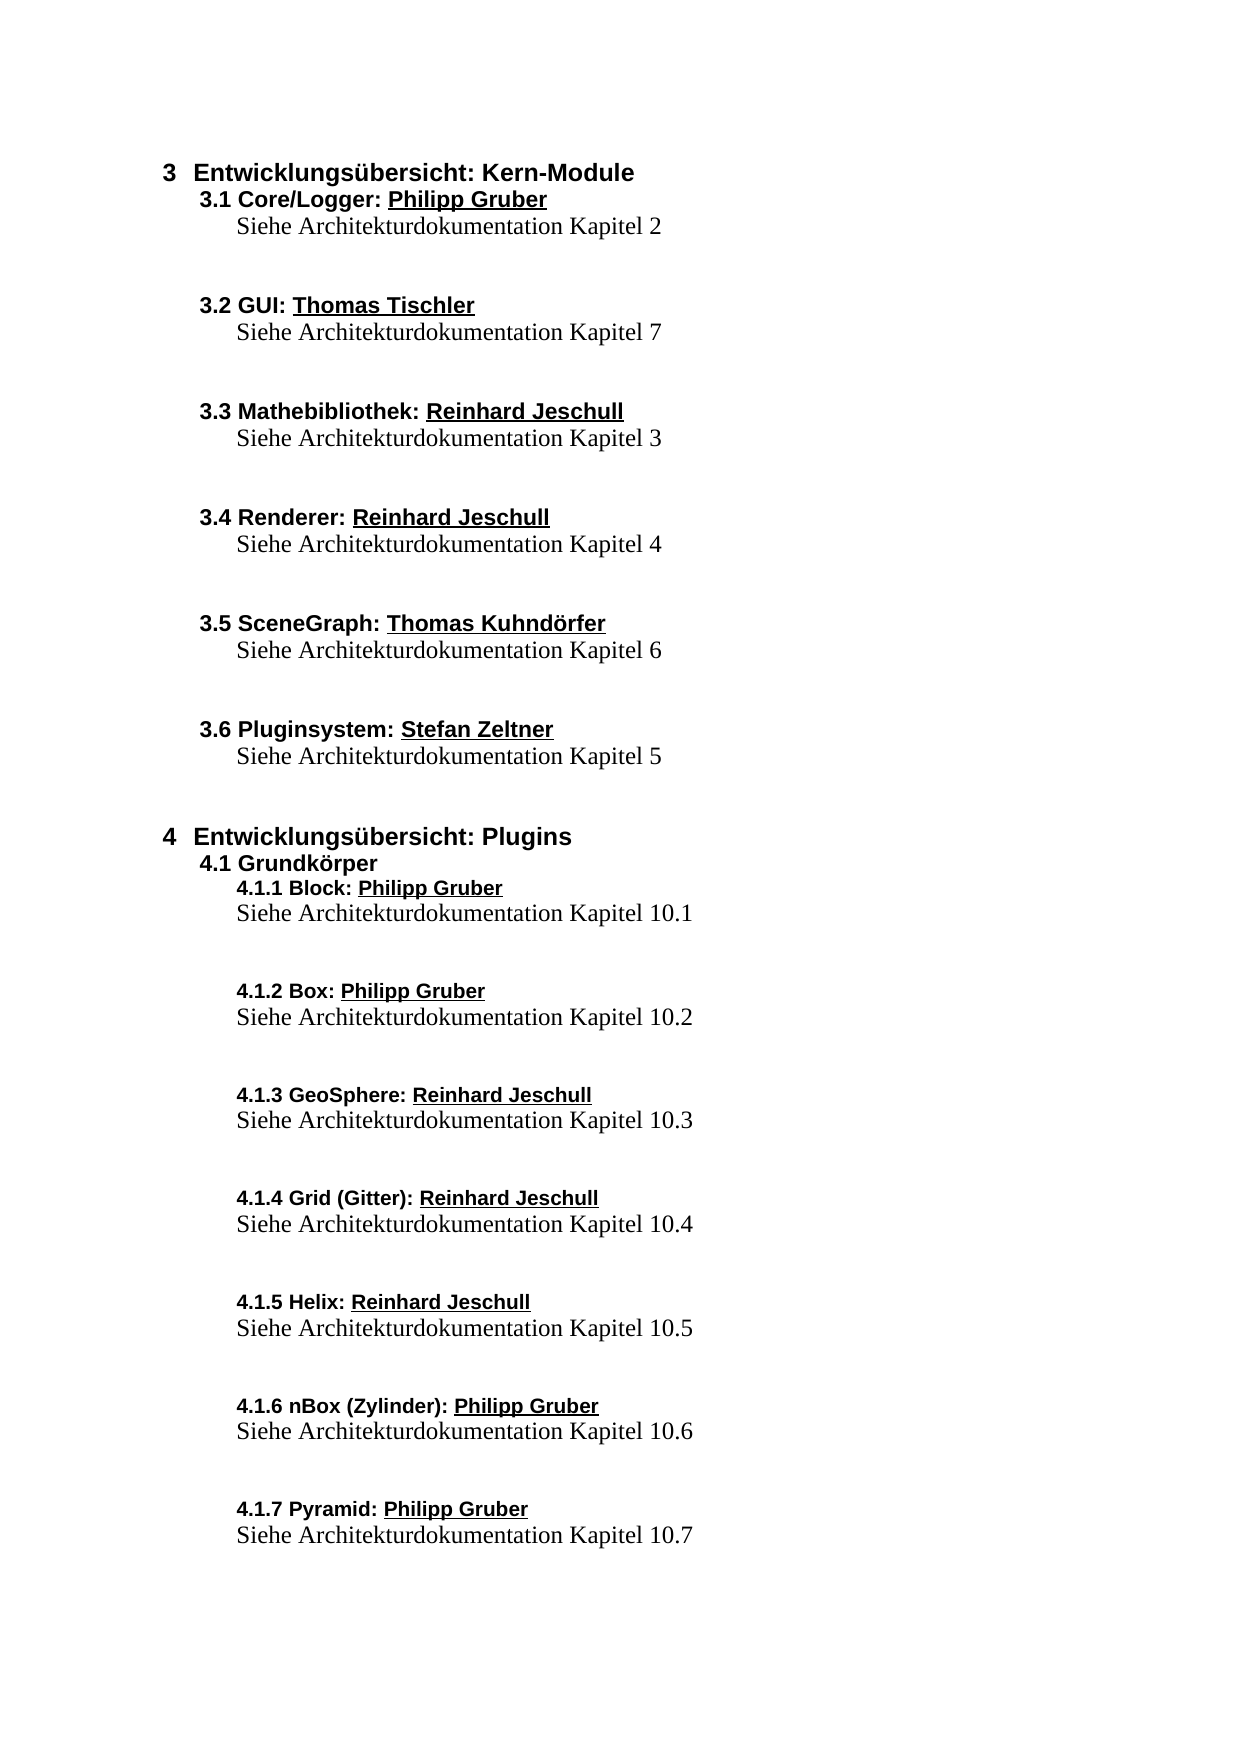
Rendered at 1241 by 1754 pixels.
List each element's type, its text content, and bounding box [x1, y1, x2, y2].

subtitle Entwicklungsübersicht: Plugins [156, 822, 1122, 850]
text Siehe Architekturdokumentation Kapitel 5 [118, 742, 1122, 770]
subtitle Block: Philipp Gruber [231, 876, 1122, 899]
text Siehe Architekturdokumentation Kapitel 10.2 [118, 1003, 1122, 1031]
subtitle Entwicklungsübersicht: Kern-Module [156, 158, 1122, 186]
text Siehe Architekturdokumentation Kapitel 10.3 [118, 1107, 1122, 1134]
text Siehe Architekturdokumentation Kapitel 3 [118, 424, 1122, 452]
subtitle Grundkörper [193, 850, 1122, 876]
text Siehe Architekturdokumentation Kapitel 10.6 [236, 1417, 1122, 1445]
text Siehe Architekturdokumentation Kapitel 7 [118, 318, 1122, 346]
subtitle Core/Logger: Philipp Gruber [193, 186, 1122, 212]
subtitle Grid (Gitter): Reinhard Jeschull [231, 1187, 1122, 1210]
subtitle GUI: Thomas Tischler [193, 292, 1122, 318]
subtitle Box: Philipp Gruber [231, 980, 1122, 1003]
subtitle Pluginsystem: Stefan Zeltner [193, 716, 1122, 742]
subtitle Mathebibliothek: Reinhard Jeschull [193, 398, 1122, 424]
subtitle GeoSphere: Reinhard Jeschull [231, 1083, 1122, 1107]
subtitle SceneGraph: Thomas Kuhndörfer [193, 610, 1122, 636]
text Siehe Architekturdokumentation Kapitel 10.4 [236, 1210, 1122, 1238]
text Siehe Architekturdokumentation Kapitel 2 [118, 212, 1122, 239]
text Siehe Architekturdokumentation Kapitel 10.7 [236, 1521, 1122, 1549]
text Siehe Architekturdokumentation Kapitel 10.5 [236, 1314, 1122, 1342]
subtitle nBox (Zylinder): Philipp Gruber [231, 1394, 1122, 1417]
text Siehe Architekturdokumentation Kapitel 6 [118, 636, 1122, 664]
text Siehe Architekturdokumentation Kapitel 4 [118, 530, 1122, 558]
subtitle Renderer: Reinhard Jeschull [193, 504, 1122, 530]
subtitle Helix: Reinhard Jeschull [231, 1291, 1122, 1314]
text Siehe Architekturdokumentation Kapitel 10.1 [118, 899, 1122, 927]
subtitle Pyramid: Philipp Gruber [231, 1498, 1122, 1521]
